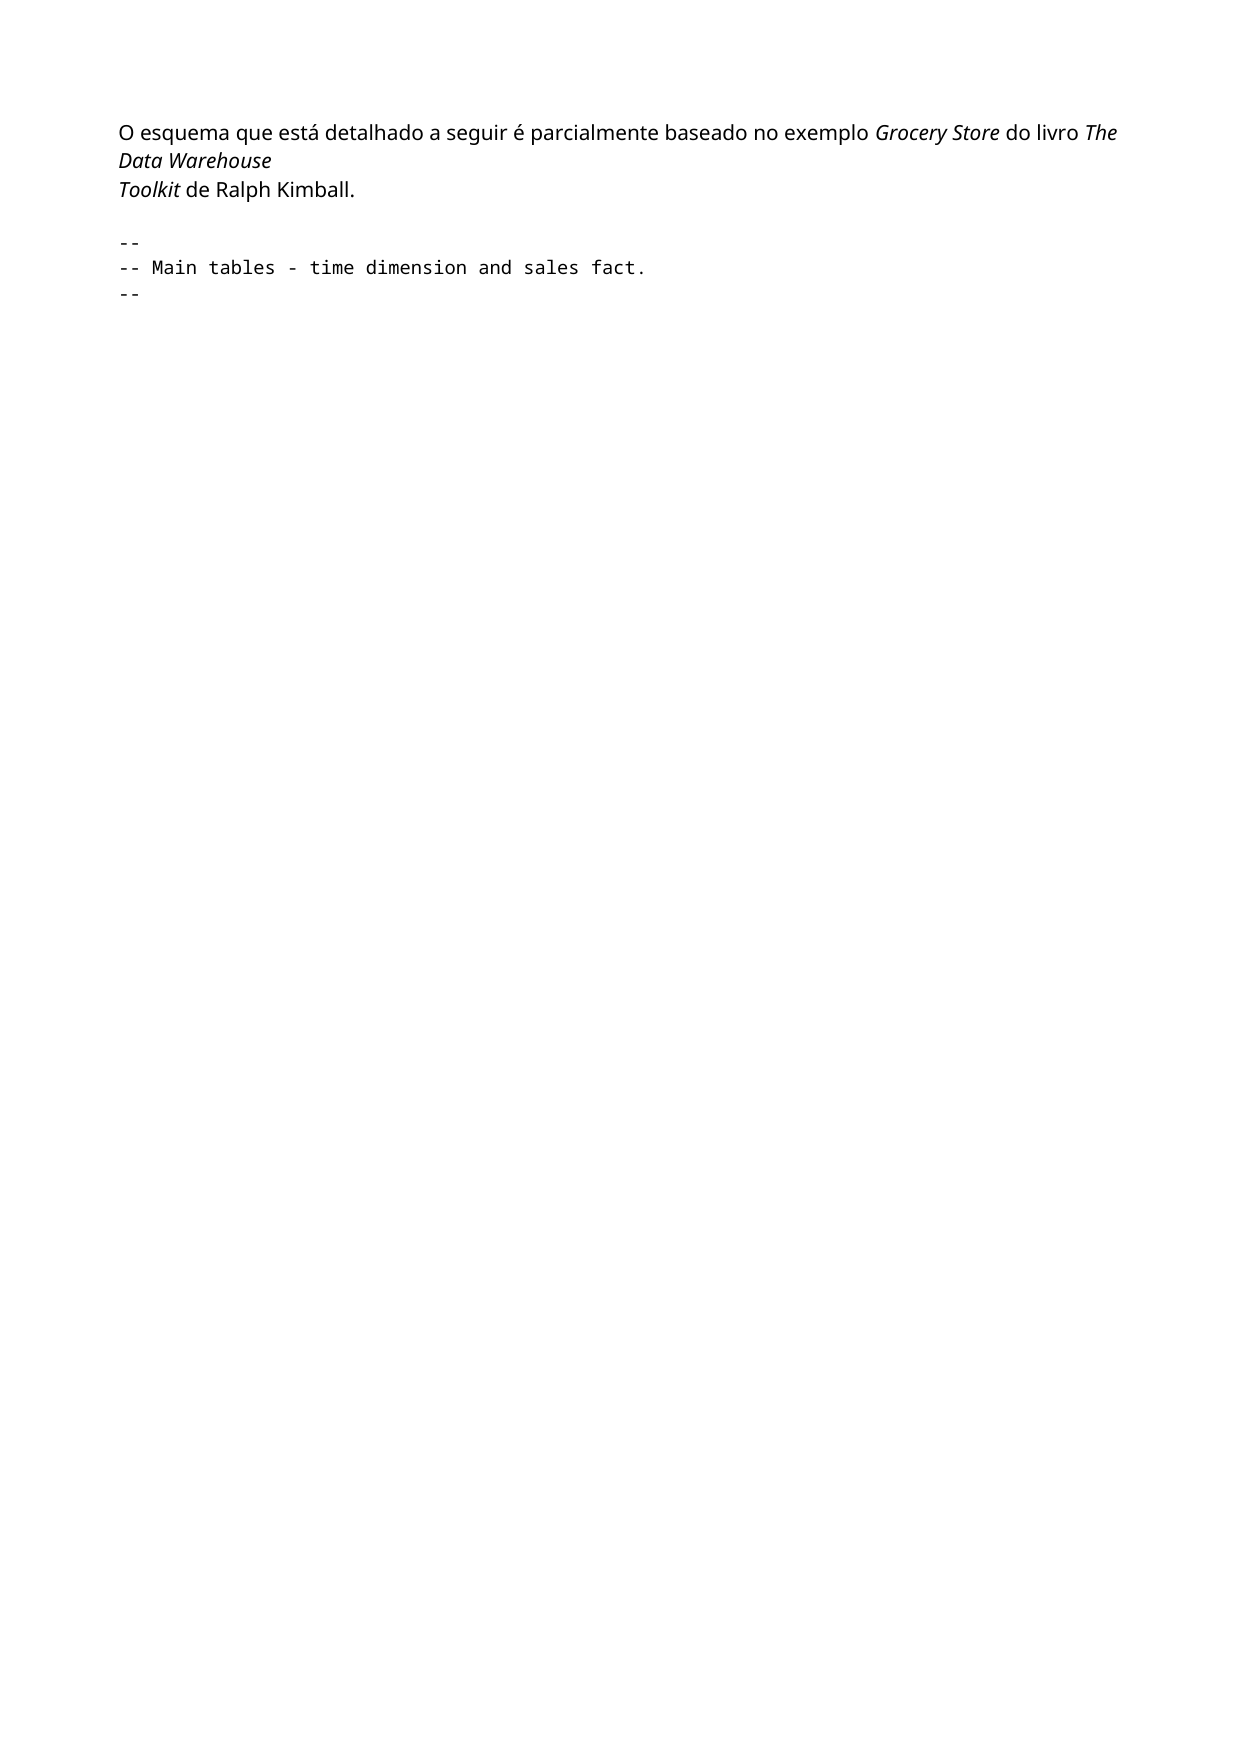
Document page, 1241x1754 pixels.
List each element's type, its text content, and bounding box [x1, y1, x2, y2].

text O esquema que está detalhado a seguir é parcialmente baseado no exemplo Grocery Store do livro The Data Warehouse [118, 118, 1122, 175]
text Toolkit de Ralph Kimball. [118, 175, 1122, 203]
text -- [118, 280, 1122, 306]
text -- Main tables - time dimension and sales fact. [118, 254, 1122, 280]
text -- [118, 229, 1122, 254]
